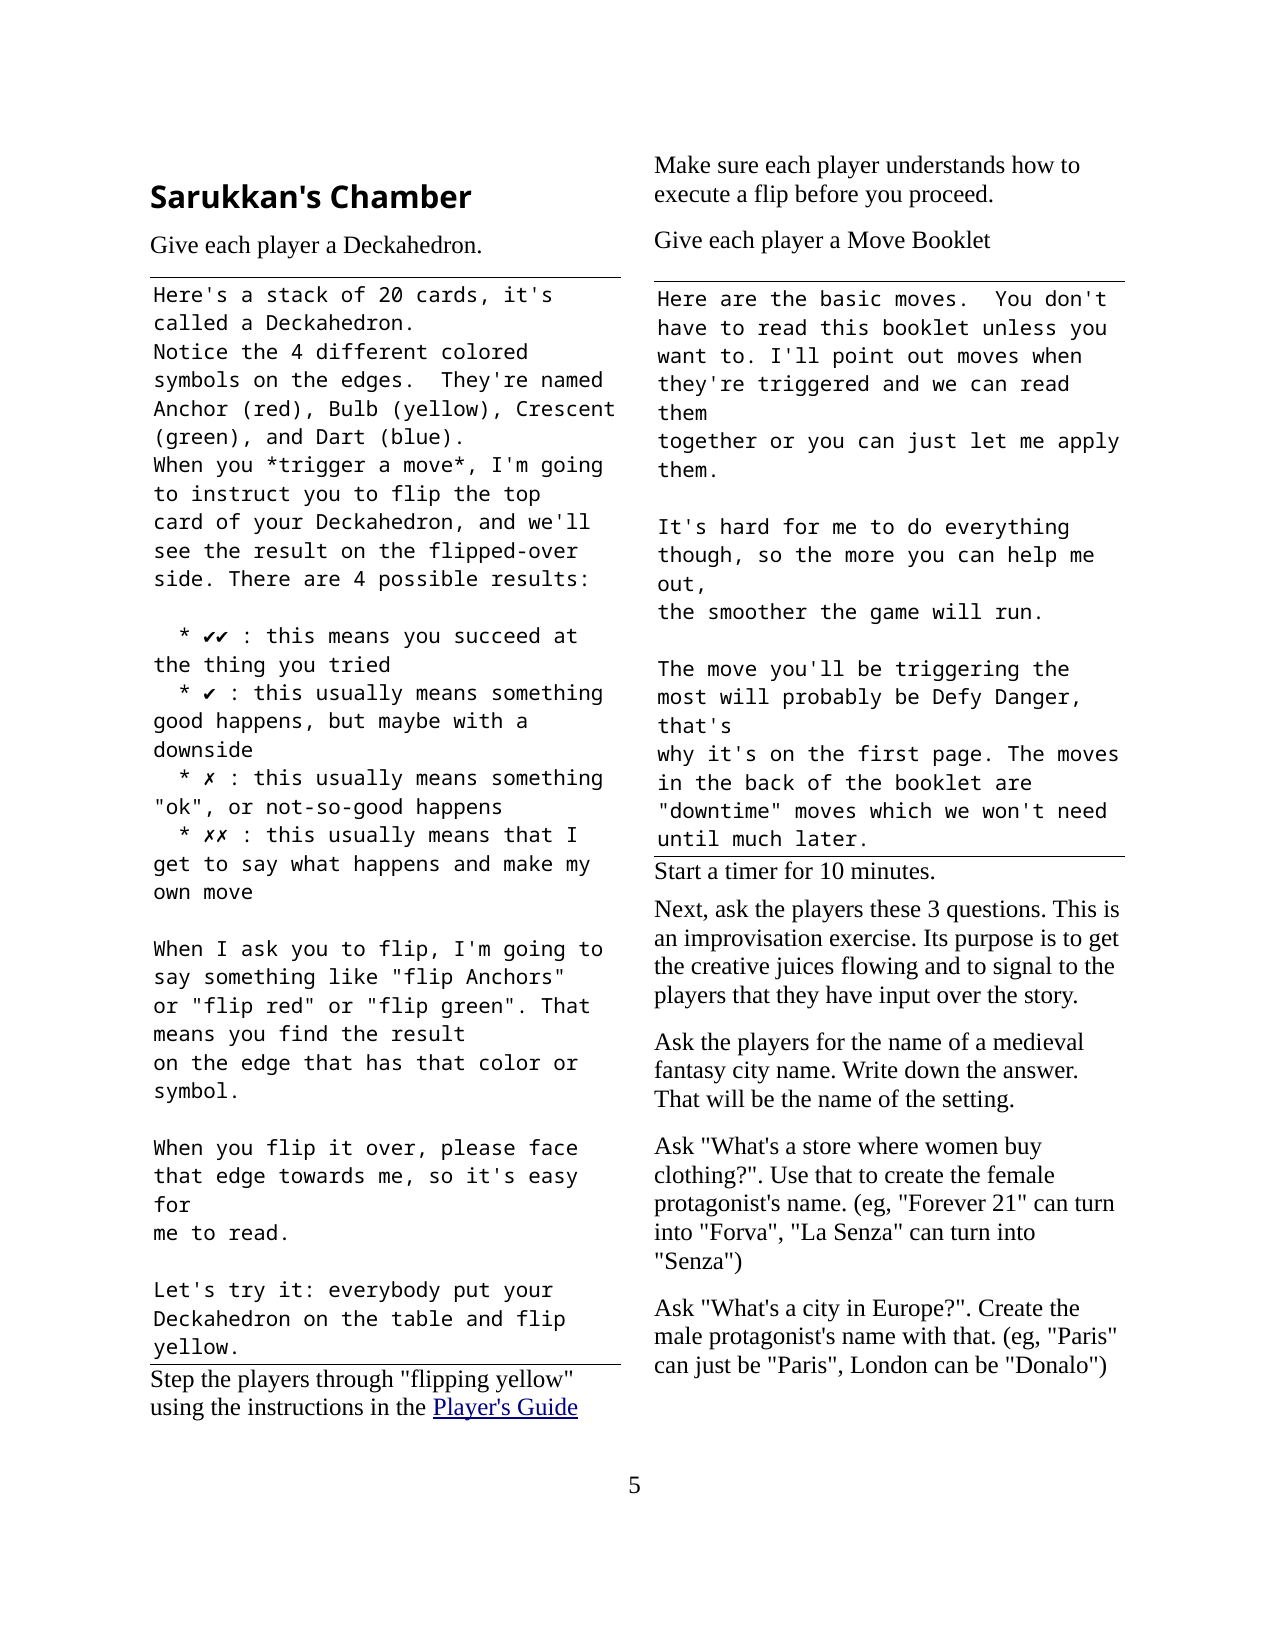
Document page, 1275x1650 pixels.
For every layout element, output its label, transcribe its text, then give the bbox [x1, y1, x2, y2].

text Let's try it: everybody put your Deckahedron on the table and flip yellow. [150, 1272, 621, 1364]
text Anchor (red), Bulb (yellow), Crescent (green), and Dart (blue). [150, 391, 621, 447]
text the smoother the game will run. [654, 594, 1125, 626]
text Make sure each player understands how to execute a flip before you proceed. [654, 150, 1125, 207]
text side. There are 4 possible results: [150, 561, 621, 593]
text why it's on the first page. The moves in the back of the booklet are [654, 736, 1125, 793]
text Start a timer for 10 minutes. [654, 857, 1125, 885]
text Next, ask the players these 3 questions. This is an improvisation exercise. Its purpose is to get the creative juices flowing and to signal to the players that they have input over the story. [654, 894, 1125, 1009]
text * ✗ : this usually means something "ok", or not-so-good happens [150, 760, 621, 817]
text * ✗✗ : this usually means that I get to say what happens and make my own move [150, 817, 621, 906]
text Here are the basic moves. You don't have to read this booklet unless you [654, 282, 1125, 338]
text When you flip it over, please face that edge towards me, so it's easy for [150, 1130, 621, 1215]
text * ✔ : this usually means something good happens, but maybe with a downside [150, 675, 621, 760]
text Step the players through "flipping yellow" using the instructions in the Player's Guide [150, 1365, 621, 1421]
text want to. I'll point out moves when they're triggered and we can read them [654, 338, 1125, 423]
text Here's a stack of 20 cards, it's called a Deckahedron. [150, 278, 621, 334]
text Ask "What's a store where women buy clothing?". Use that to create the female protagonist's name. (eg, "Forever 21" can turn into "Forva", "La Senza" can turn into "Senza") [654, 1131, 1125, 1275]
text The move you'll be triggering the most will probably be Defy Danger, that's [654, 651, 1125, 736]
text "downtime" moves which we won't need until much later. [654, 793, 1125, 856]
text Ask "What's a city in Europe?". Create the male protagonist's name with that. (eg, "Paris" can just be "Paris", London can be "Donalo") [654, 1293, 1125, 1379]
text Give each player a Deckahedron. [150, 230, 621, 259]
text or "flip red" or "flip green". That means you find the result [150, 988, 621, 1045]
text together or you can just let me apply them. [654, 423, 1125, 483]
text Give each player a Move Booklet [654, 225, 1125, 254]
text Ask the players for the name of a medieval fantasy city name. Write down the answer. That will be the name of the setting. [654, 1027, 1125, 1113]
text me to read. [150, 1215, 621, 1247]
text When I ask you to flip, I'm going to say something like "flip Anchors" [150, 931, 621, 988]
subtitle Sarukkan's Chamber [150, 175, 621, 218]
text It's hard for me to do everything though, so the more you can help me out, [654, 509, 1125, 594]
text * ✔✔ : this means you succeed at the thing you tried [150, 618, 621, 675]
text Notice the 4 different colored symbols on the edges. They're named [150, 334, 621, 391]
text When you *trigger a move*, I'm going to instruct you to flip the top [150, 447, 621, 504]
text card of your Deckahedron, and we'll see the result on the flipped-over [150, 504, 621, 561]
text on the edge that has that color or symbol. [150, 1045, 621, 1105]
